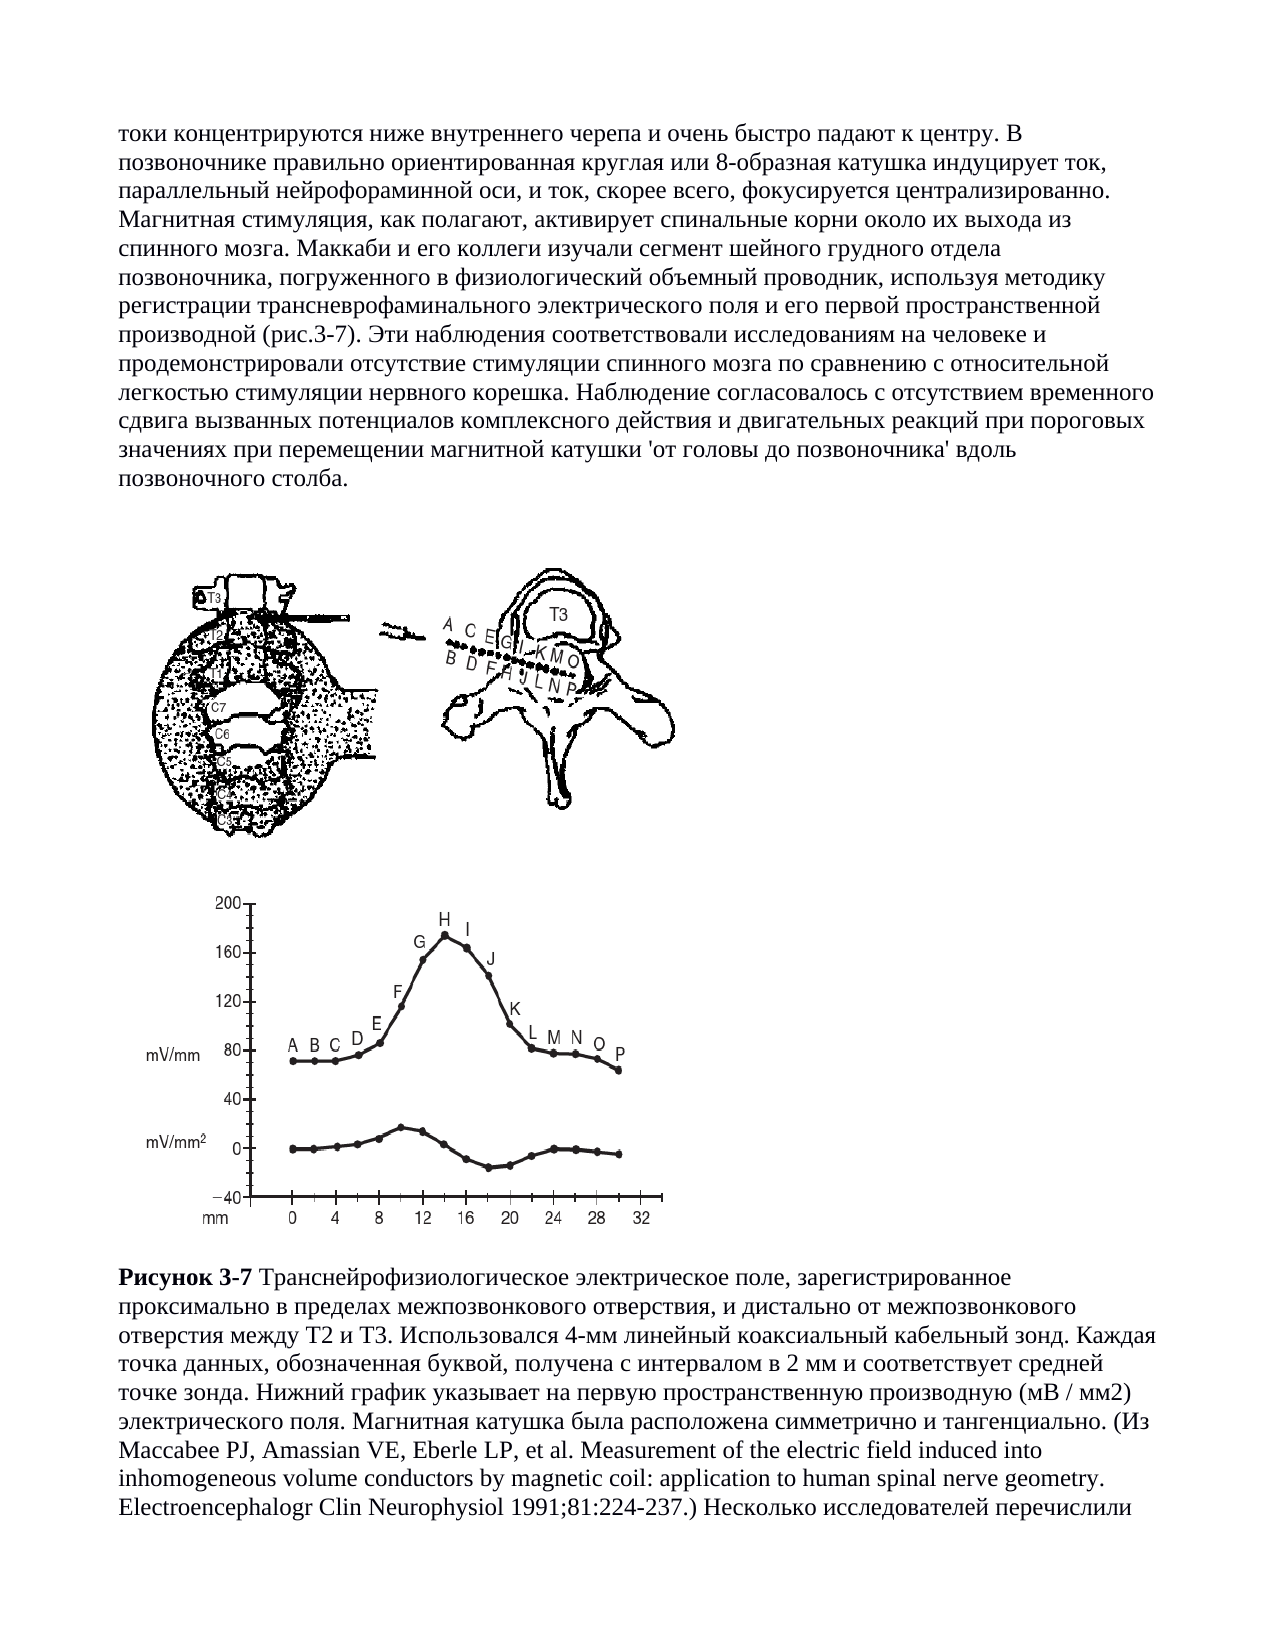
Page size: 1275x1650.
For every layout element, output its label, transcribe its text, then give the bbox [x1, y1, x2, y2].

picture [118, 518, 695, 1234]
text токи концентрируются ниже внутреннего черепа и очень быстро падают к центру. В позвоночнике правильно ориентированная круглая или 8-образная катушка индуцирует ток, параллельный нейрофораминной оси, и ток, скорее всего, фокусируется централизированно. Магнитная стимуляция, как полагают, активирует спинальные корни около их выхода из спинного мозга. Маккаби и его коллеги изучали сегмент шейного грудного отдела позвоночника, погруженного в физиологический объемный проводник, используя методику регистрации трансневрофаминального электрического поля и его первой пространственной производной (рис.3-7). Эти наблюдения соответствовали исследованиям на человеке и продемонстрировали отсутствие стимуляции спинного мозга по сравнению с относительной легкостью стимуляции нервного корешка. Наблюдение согласовалось с отсутствием временного сдвига вызванных потенциалов комплексного действия и двигательных реакций при пороговых значениях при перемещении магнитной катушки 'от головы до позвоночника' вдоль позвоночного столба. [118, 118, 1157, 492]
text Рисунок 3-7 Транснейрофизиологическое электрическое поле, зарегистрированное проксимально в пределах межпозвонкового отверствия, и дистально от межпозвонкового отверстия между Т2 и Т3. Использовался 4-мм линейный коаксиальный кабельный зонд. Каждая точка данных, обозначенная буквой, получена с интервалом в 2 мм и соответствует средней точке зонда. Нижний график указывает на первую пространственную производную (мВ / мм2) электрического поля. Магнитная катушка была расположена симметрично и тангенциально. (Из Maccabee PJ, Amassian VE, Eberle LP, et al. Measurement of the electric field induced into inhomogeneous volume conductors by magnetic coil: application to human spinal nerve geometry. Electroencephalogr Clin Neurophysiol 1991;81:224-237.) Несколько исследователей перечислили [118, 1262, 1157, 1521]
